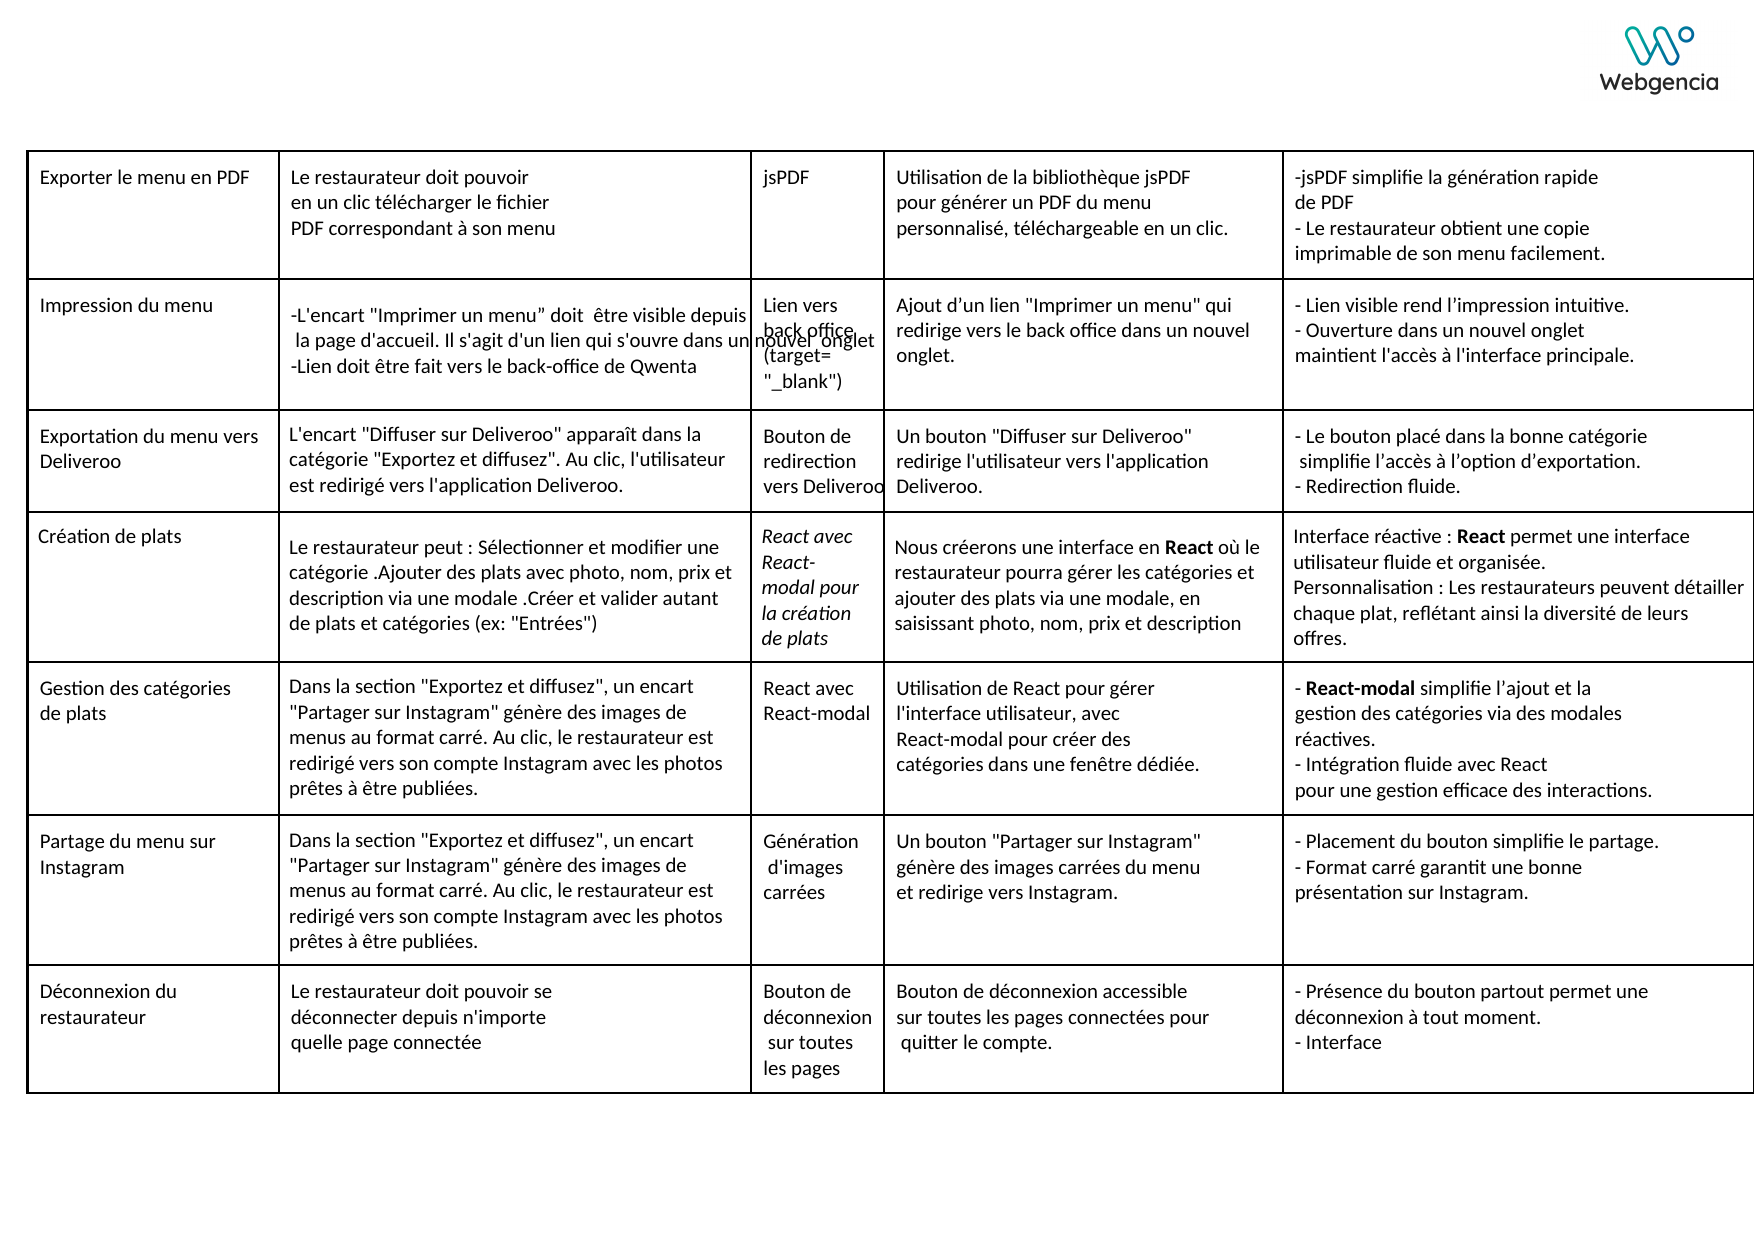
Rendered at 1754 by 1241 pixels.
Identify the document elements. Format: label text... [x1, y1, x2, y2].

table_cell [280, 152, 750, 278]
table_header React avec React-modal [761, 674, 883, 753]
table_cell Le restaurateur peut : Sélectionner et modifier une catégorie .Ajouter des plats avec photo, nom, prix et description via une modale .Créer et valider autant de plats et catégories (ex: "Entrées") [280, 513, 750, 661]
table_header Un bouton "Diffuser sur Deliveroo" redirige l'utilisateur vers l'application Deliveroo. [894, 421, 1282, 501]
table_header - Placement du bouton simplifie le partage. - Format carré garantit une bonne présentation sur Instagram. [1293, 827, 1753, 906]
table_cell [29, 663, 278, 814]
table_header Utilisation de React pour gérer l'interface utilisateur, avec React-modal pour créer des catégories dans une fenêtre dédiée. [894, 674, 1282, 778]
table_header -L'encart "Imprimer un menu” doit être visible depuis la page d'accueil. Il s'agit d'un lien qui s'ouvre dans un nouvel onglet -Lien doit être fait vers le back-office de Qwenta [289, 290, 750, 391]
table_header Le restaurateur doit pouvoir se déconnecter depuis n'importe quelle page connectée [289, 977, 750, 1056]
table_cell [1284, 966, 1753, 1092]
table_cell Dans la section "Exportez et diffusez", un encart "Partager sur Instagram" génère des images de menus au format carré. Au clic, le restaurateur est redirigé vers son compte Instagram avec les photos prêtes à être publiées. [280, 663, 750, 814]
table_header -jsPDF simplifie la génération rapide de PDF - Le restaurateur obtient une copie imprimable de son menu facilement. [1293, 163, 1753, 267]
table_header Un bouton "Partager sur Instagram" génère des images carrées du menu et redirige vers Instagram. [894, 827, 1282, 906]
table_cell [885, 663, 1282, 814]
table_header - Présence du bouton partout permet une déconnexion à tout moment. - Interface [1293, 977, 1753, 1056]
table_header Déconnexion du restaurateur [38, 977, 278, 1031]
table_header - React-modal simplifie l’ajout et la gestion des catégories via des modales réactives. - Intégration fluide avec React pour une gestion efficace des interactions. [1293, 674, 1753, 804]
table_cell [29, 816, 278, 964]
table_cell L'encart "Diffuser sur Deliveroo" apparaît dans la catégorie "Exportez et diffusez". Au clic, l'utilisateur est redirigé vers l'application Deliveroo. [280, 411, 750, 511]
table_cell [885, 966, 1282, 1092]
table_header Utilisation de la bibliothèque jsPDF pour générer un PDF du menu personnalisé, téléchargeable en un clic. [894, 163, 1282, 242]
table_cell [1284, 663, 1753, 814]
table_header - Le bouton placé dans la bonne catégorie simplifie l’accès à l’option d’exportation. - Redirection fluide. [1293, 421, 1753, 501]
table_header Impression du menu [38, 290, 251, 319]
table_cell [1293, 906, 1753, 935]
table_header - Lien visible rend l’impression intuitive. - Ouverture dans un nouvel onglet maintient l'accès à l'interface principale. [1293, 290, 1753, 370]
table_cell [29, 411, 278, 511]
table_cell [885, 280, 1282, 409]
table_cell Interface réactive : React permet une interface utilisateur fluide et organisée. Personnalisation : Les restaurateurs peuvent détailler chaque plat, reflétant ainsi la diversité de leurs offres. [1284, 513, 1753, 661]
table_cell React avec React- modal pour la création de plats [752, 513, 883, 661]
table_header Gestion des catégories de plats [38, 674, 278, 728]
table_header Génération d'images carrées [761, 827, 883, 906]
table_cell Dans la section "Exportez et diffusez", un encart "Partager sur Instagram" génère des images de menus au format carré. Au clic, le restaurateur est redirigé vers son compte Instagram avec les photos prêtes à être publiées. [280, 816, 750, 964]
table_header Lien vers back office (target= "_blank") [761, 290, 883, 395]
table_cell [1293, 370, 1753, 398]
table_header Exportation du menu vers Deliveroo [38, 421, 278, 475]
table_cell [29, 280, 278, 409]
table_header Bouton de redirection vers Deliveroo [761, 421, 883, 501]
table_cell [752, 816, 883, 964]
table_cell [752, 152, 883, 278]
table_cell [29, 966, 278, 1092]
table_header Le restaurateur doit pouvoir en un clic télécharger le fichier PDF correspondant à son menu [289, 163, 750, 242]
table_cell [1284, 152, 1753, 278]
table_cell [752, 280, 883, 409]
table_cell [885, 816, 1282, 964]
table_cell [1284, 411, 1753, 511]
table_header Partage du menu sur Instagram [38, 827, 278, 881]
table_header jsPDF [761, 163, 833, 191]
table_cell [280, 966, 750, 1092]
table_cell [1284, 816, 1753, 964]
table_cell [752, 966, 883, 1092]
table_cell [1284, 280, 1753, 409]
table_cell [885, 411, 1282, 511]
table_header Bouton de déconnexion sur toutes les pages [761, 977, 883, 1082]
table_cell [885, 152, 1282, 278]
table_header Bouton de déconnexion accessible sur toutes les pages connectées pour quitter le compte. [894, 977, 1282, 1056]
table_cell [752, 411, 883, 511]
table_cell Nous créerons une interface en React où le restaurateur pourra gérer les catégories et ajouter des plats via une modale, en saisissant photo, nom, prix et description [885, 513, 1282, 661]
table_header Exporter le menu en PDF [38, 163, 278, 191]
table_cell Création de plats [29, 513, 278, 661]
table_header Ajout d’un lien "Imprimer un menu" qui redirige vers le back office dans un nouvel onglet. [894, 290, 1282, 370]
table_cell [280, 280, 750, 409]
table_cell [29, 152, 278, 278]
table_cell [752, 663, 883, 814]
